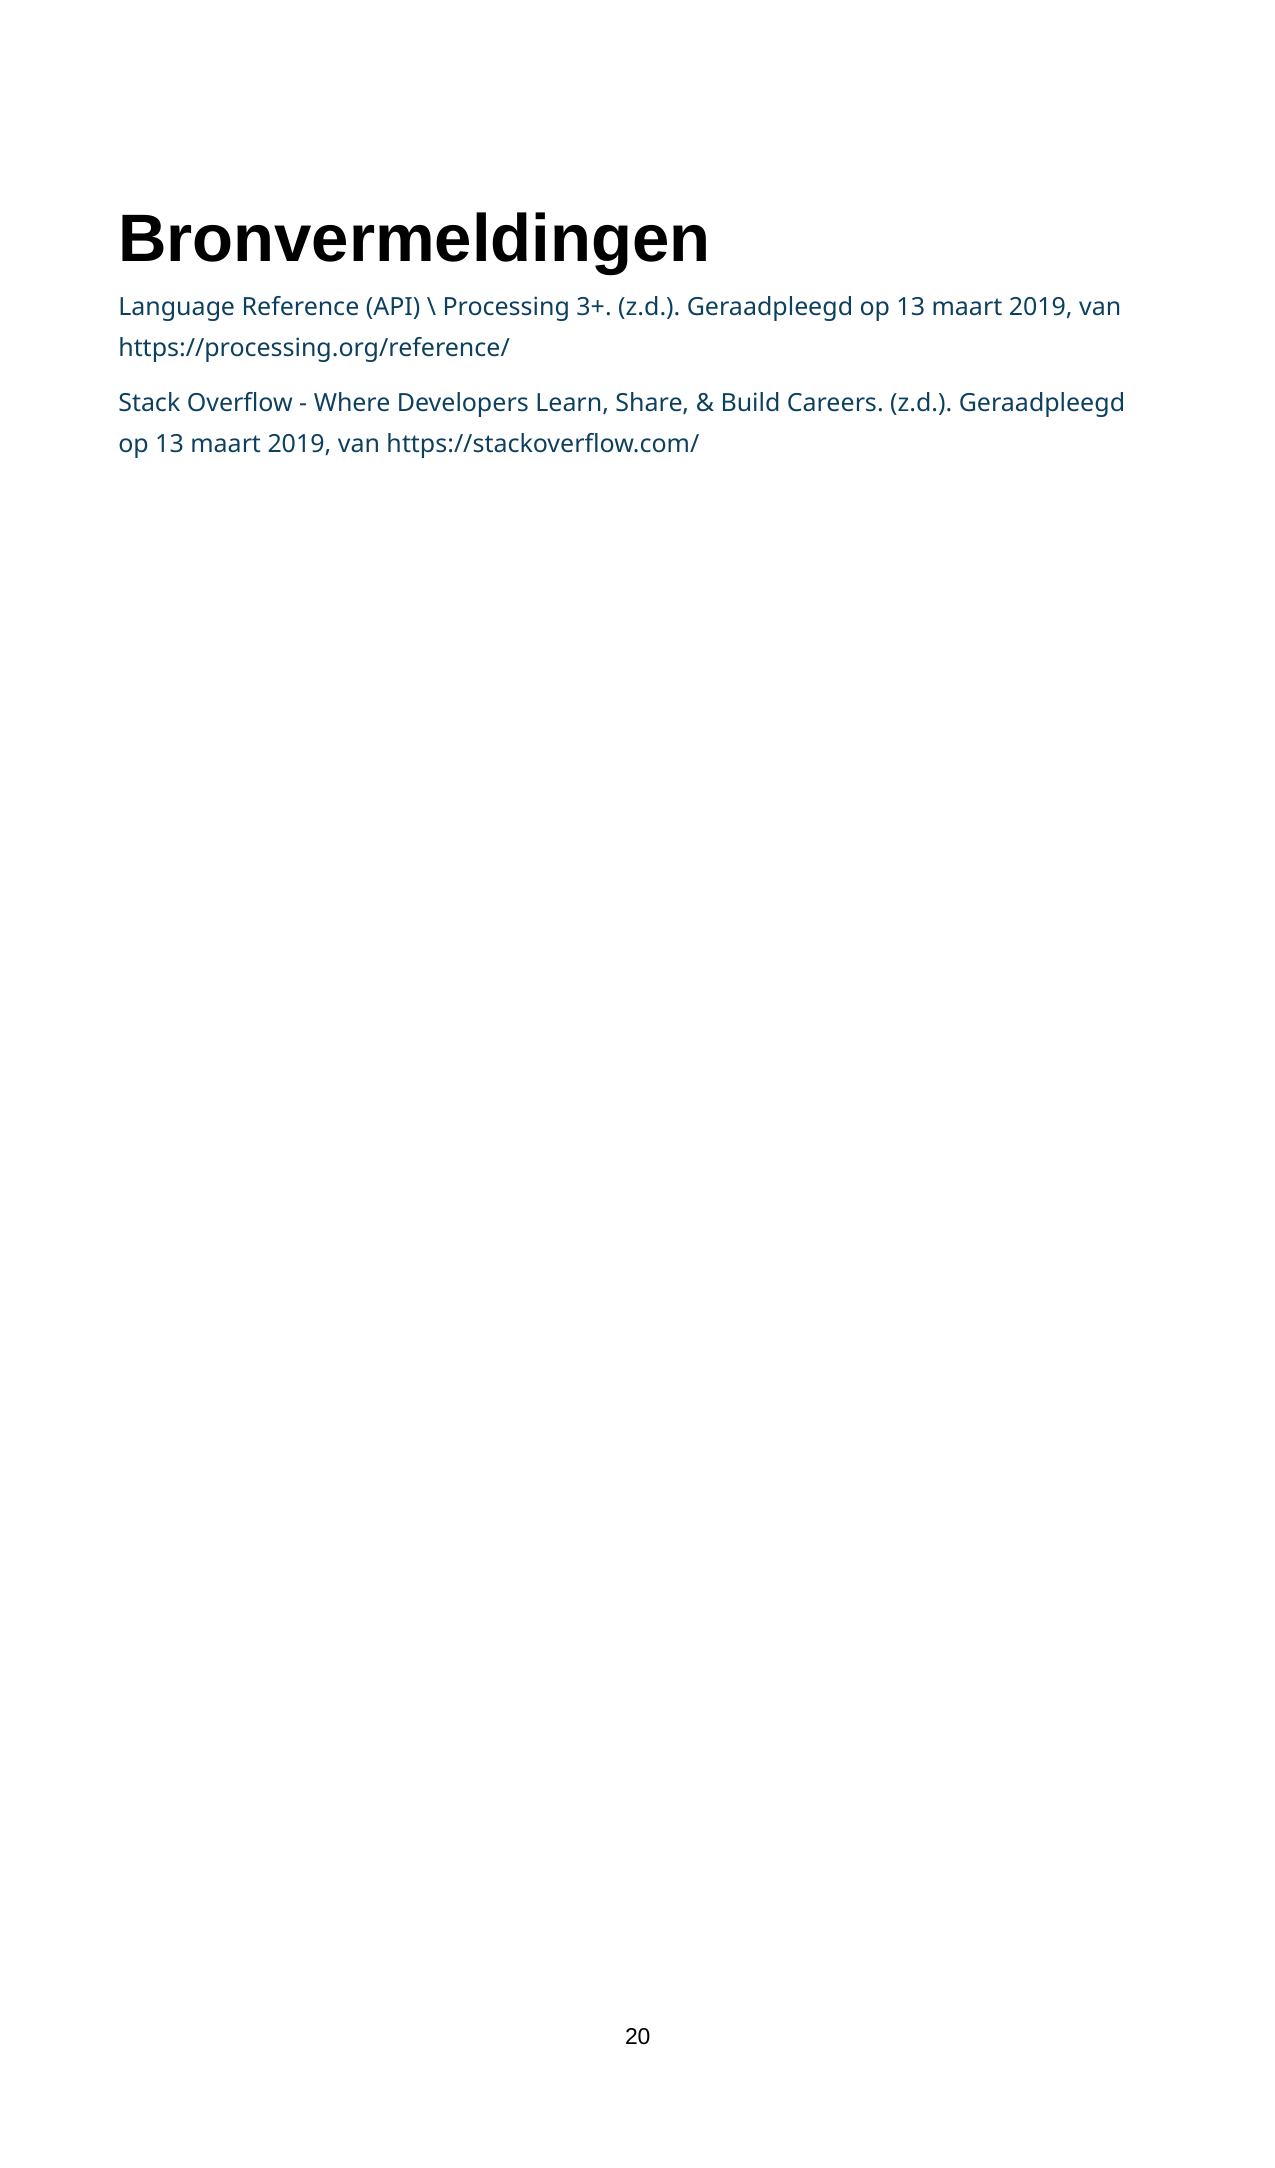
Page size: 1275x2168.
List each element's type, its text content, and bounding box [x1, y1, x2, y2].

text Language Reference (API) \ Processing 3+. (z.d.). Geraadpleegd op 13 maart 2019, van https://processing.org/reference/ [118, 288, 1157, 363]
text Stack Overflow - Where Developers Learn, Share, & Build Careers. (z.d.). Geraadpleegd op 13 maart 2019, van https://stackoverflow.com/ [118, 384, 1157, 459]
subtitle Bronvermeldingen [118, 199, 1157, 276]
